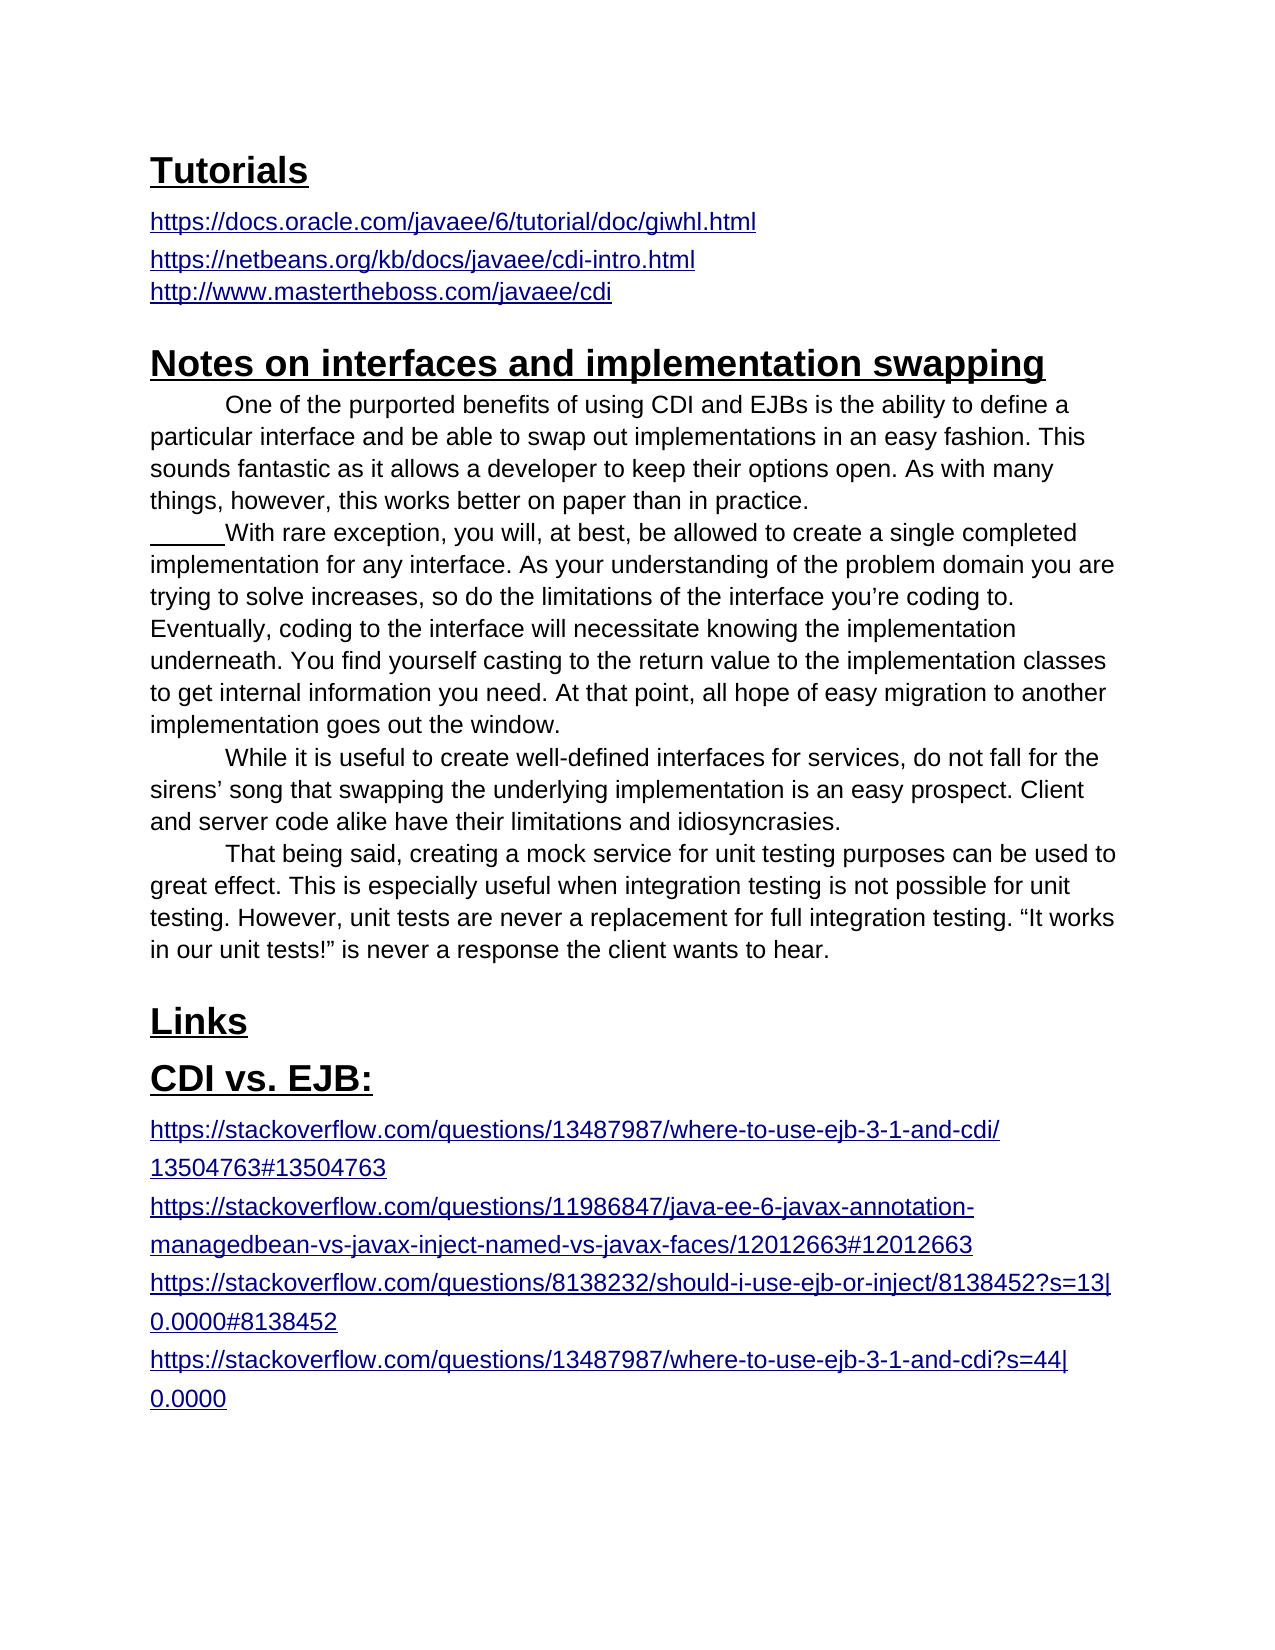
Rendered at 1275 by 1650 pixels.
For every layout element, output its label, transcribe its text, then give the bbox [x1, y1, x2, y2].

text CDI vs. EJB: [150, 1058, 1125, 1100]
text https://docs.oracle.com/javaee/6/tutorial/doc/giwhl.html [150, 208, 1125, 236]
text That being said, creating a mock service for unit testing purposes can be used to great effect. This is especially useful when integration testing is not possible for unit testing. However, unit tests are never a replacement for full integration testing. “It works in our unit tests!” is never a response the client wants to hear. [150, 840, 1125, 964]
text Links [150, 1000, 1125, 1042]
text Notes on interfaces and implementation swapping [150, 342, 1125, 384]
text https://stackoverflow.com/questions/13487987/where-to-use-ejb-3-1-and-cdi/13504763#13504763 [150, 1116, 1125, 1182]
text http://www.mastertheboss.com/javaee/cdi [150, 278, 1125, 306]
text https://netbeans.org/kb/docs/javaee/cdi-intro.html [150, 246, 1125, 274]
text https://stackoverflow.com/questions/11986847/java-ee-6-javax-annotation-managedbean-vs-javax-inject-named-vs-javax-faces/12012663#12012663 [150, 1192, 1125, 1259]
text With rare exception, you will, at best, be allowed to create a single completed implementation for any interface. As your understanding of the problem domain you are trying to solve increases, so do the limitations of the interface you’re coding to. Eventually, coding to the interface will necessitate knowing the implementation underneath. You find yourself casting to the return value to the implementation classes to get internal information you need. At that point, all hope of easy migration to another implementation goes out the window. [150, 519, 1125, 739]
text One of the purported benefits of using CDI and EJBs is the ability to define a particular interface and be able to swap out implementations in an easy fashion. This sounds fantastic as it allows a developer to keep their options open. As with many things, however, this works better on paper than in practice. [150, 391, 1125, 515]
text https://stackoverflow.com/questions/8138232/should-i-use-ejb-or-inject/8138452?s=13|0.0000#8138452 [150, 1269, 1125, 1336]
text While it is useful to create well-defined interfaces for services, do not fall for the sirens’ song that swapping the underlying implementation is an easy prospect. Client and server code alike have their limitations and idiosyncrasies. [150, 743, 1125, 836]
text Tutorials [150, 150, 1125, 192]
text https://stackoverflow.com/questions/13487987/where-to-use-ejb-3-1-and-cdi?s=44|0.0000 [150, 1346, 1125, 1412]
